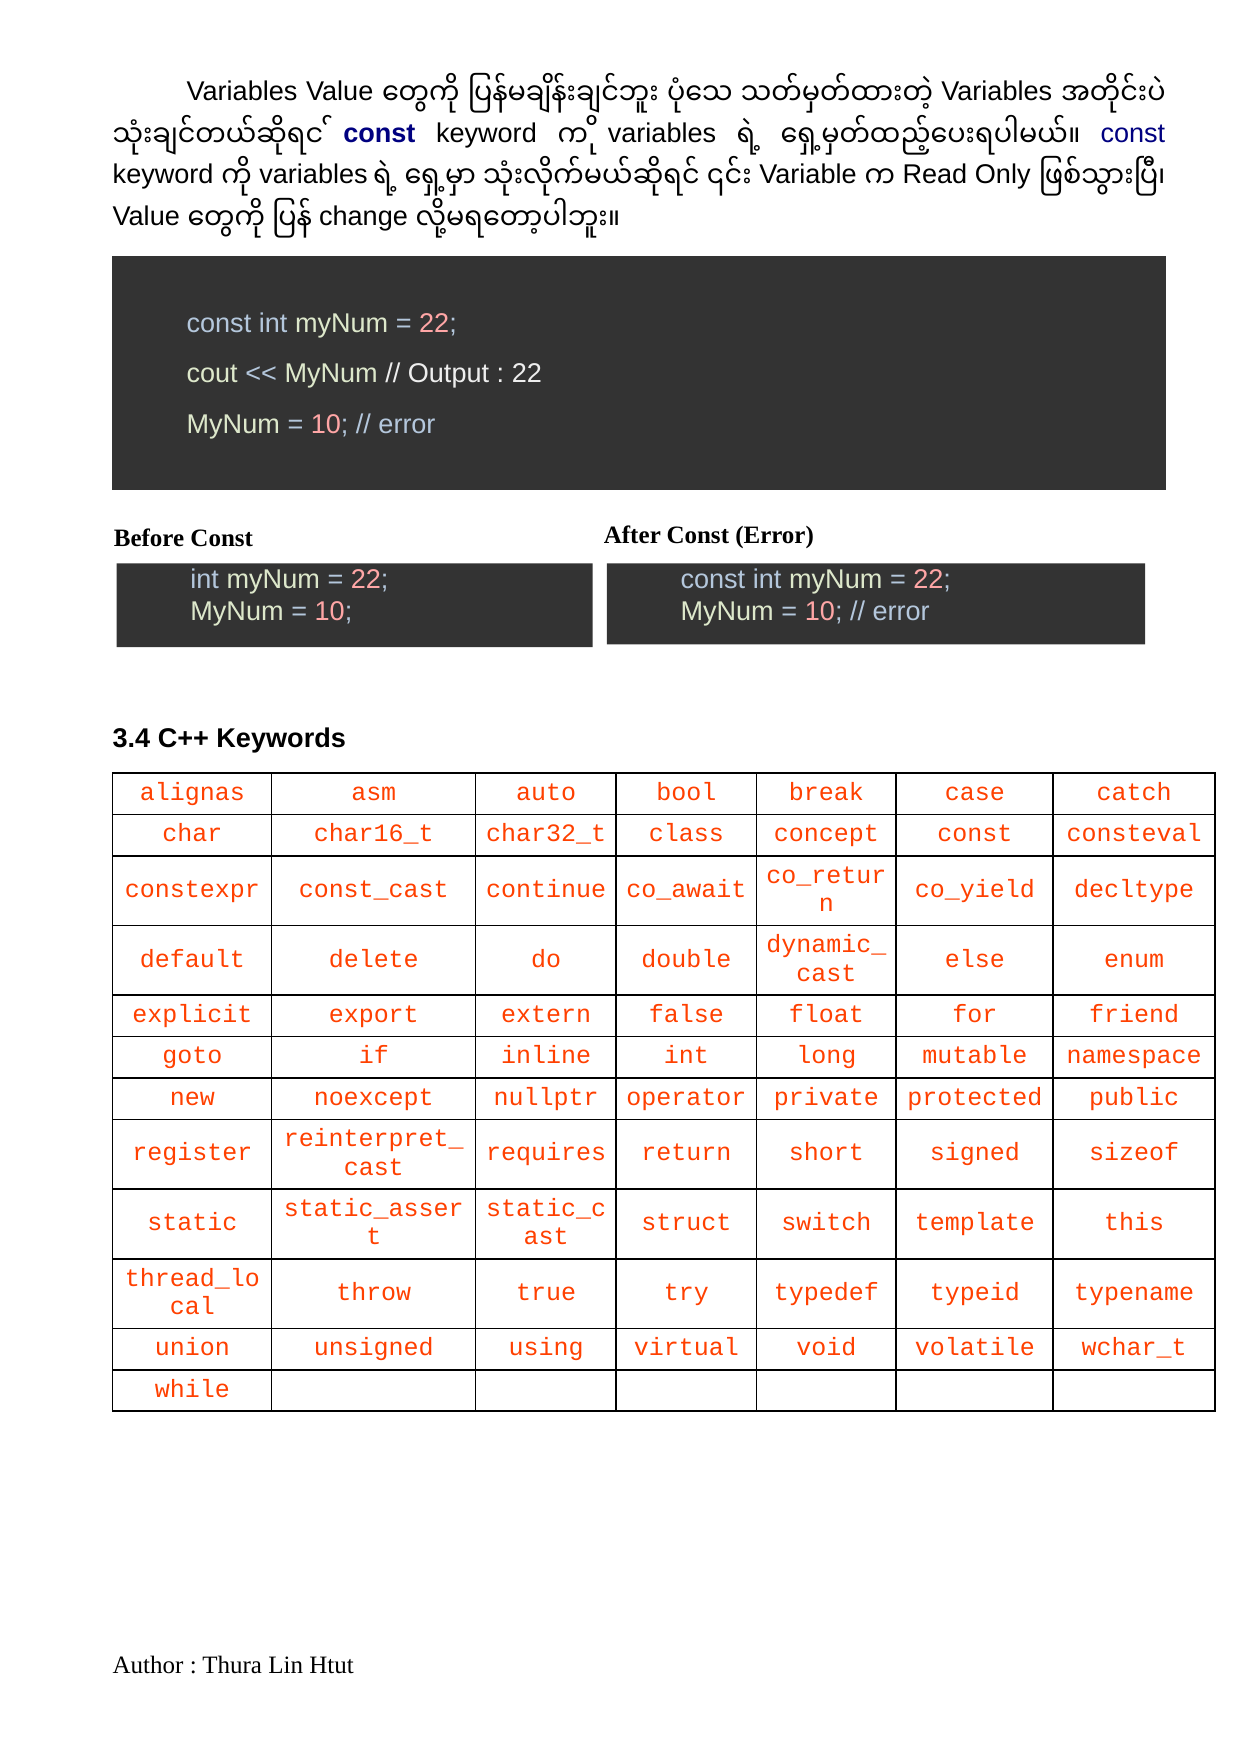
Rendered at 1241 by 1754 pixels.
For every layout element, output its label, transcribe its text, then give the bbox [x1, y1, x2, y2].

table_cell throw [272, 1260, 475, 1327]
table_cell consteval [1054, 815, 1214, 855]
table_cell virtual [617, 1329, 756, 1369]
table_cell volatile [897, 1329, 1052, 1369]
table_cell for [897, 996, 1052, 1036]
table_cell void [757, 1329, 895, 1369]
table_cell reinterpret_cast [272, 1120, 475, 1188]
table_cell switch [757, 1190, 895, 1258]
table_cell sizeof [1054, 1120, 1214, 1188]
table_cell wchar_t [1054, 1329, 1214, 1369]
table_cell operator [617, 1079, 756, 1118]
table_cell true [476, 1260, 615, 1327]
table_cell static_cast [476, 1190, 615, 1258]
table_cell new [113, 1079, 271, 1118]
table_header auto [476, 774, 615, 814]
text 3.4 C++ Keywords [112, 722, 1166, 753]
table_cell thread_local [113, 1260, 271, 1327]
table_cell friend [1054, 996, 1214, 1036]
table_cell while [113, 1371, 271, 1410]
table_cell namespace [1054, 1037, 1214, 1077]
table_cell goto [113, 1037, 271, 1077]
table_header asm [272, 774, 475, 814]
table_cell decltype [1054, 857, 1214, 925]
table_cell char32_t [476, 815, 615, 855]
table_cell static_assert [272, 1190, 475, 1258]
table_cell const_cast [272, 857, 475, 925]
table_cell constexpr [113, 857, 271, 925]
table_cell protected [897, 1079, 1052, 1118]
table_cell typename [1054, 1260, 1214, 1327]
text Variables Value တွေကို ပြန်မချိန်းချင်ဘူး ပုံသေ သတ်မှတ်ထားတဲ့ Variables အတိုင်းပဲသုံးချင်တယ်ဆိုရင် const keyword ကို variables ရဲ့ ရှေ့မှတ်ထည့်ပေးရပါမယ်။ const keyword ကို variablesရဲ့ ရှေ့မှာ သုံးလိုက်မယ်ဆိုရင် ၎င်း Variable က Read Only ဖြစ်သွားပြီ၊ Value တွေကို ပြန် change လို့မရတော့ပါဘူး။ [112, 75, 1166, 236]
table_cell [617, 1371, 756, 1410]
table_cell [272, 1371, 475, 1410]
table_cell concept [757, 815, 895, 855]
table_cell explicit [113, 996, 271, 1036]
table_cell char [113, 815, 271, 855]
table_cell using [476, 1329, 615, 1369]
table_cell requires [476, 1120, 615, 1188]
table_cell static [113, 1190, 271, 1258]
table_cell public [1054, 1079, 1214, 1118]
table_cell nullptr [476, 1079, 615, 1118]
table_cell noexcept [272, 1079, 475, 1118]
table_cell double [617, 926, 756, 994]
table_cell template [897, 1190, 1052, 1258]
table_cell private [757, 1079, 895, 1118]
text MyNum = 10; // error [112, 408, 1166, 439]
table_cell struct [617, 1190, 756, 1258]
table_header break [757, 774, 895, 814]
table_cell do [476, 926, 615, 994]
table_cell default [113, 926, 271, 994]
text const int myNum = 22; [112, 307, 1166, 338]
table_cell try [617, 1260, 756, 1327]
table_cell else [897, 926, 1052, 994]
table_header alignas [113, 774, 271, 814]
table_cell [897, 1371, 1052, 1410]
text cout << MyNum // Output : 22 [112, 357, 1166, 389]
table_cell [476, 1371, 615, 1410]
table_cell return [617, 1120, 756, 1188]
table_cell int [617, 1037, 756, 1077]
table_cell long [757, 1037, 895, 1077]
table_cell typedef [757, 1260, 895, 1327]
table_cell delete [272, 926, 475, 994]
table_cell char16_t [272, 815, 475, 855]
table_cell export [272, 996, 475, 1036]
table_cell const [897, 815, 1052, 855]
table_cell extern [476, 996, 615, 1036]
table_cell short [757, 1120, 895, 1188]
table_cell [1054, 1371, 1214, 1410]
table_cell co_return [757, 857, 895, 925]
table_cell if [272, 1037, 475, 1077]
table_cell co_yield [897, 857, 1052, 925]
table_cell register [113, 1120, 271, 1188]
table_cell signed [897, 1120, 1052, 1188]
table_cell co_await [617, 857, 756, 925]
table_cell class [617, 815, 756, 855]
table_cell continue [476, 857, 615, 925]
table_header catch [1054, 774, 1214, 814]
table_cell dynamic_cast [757, 926, 895, 994]
table_header case [897, 774, 1052, 814]
table_cell unsigned [272, 1329, 475, 1369]
table_cell [757, 1371, 895, 1410]
table_cell enum [1054, 926, 1214, 994]
table_cell inline [476, 1037, 615, 1077]
table_cell float [757, 996, 895, 1036]
table_cell union [113, 1329, 271, 1369]
table_cell typeid [897, 1260, 1052, 1327]
table_header bool [617, 774, 756, 814]
table_cell this [1054, 1190, 1214, 1258]
table_cell mutable [897, 1037, 1052, 1077]
table_cell false [617, 996, 756, 1036]
